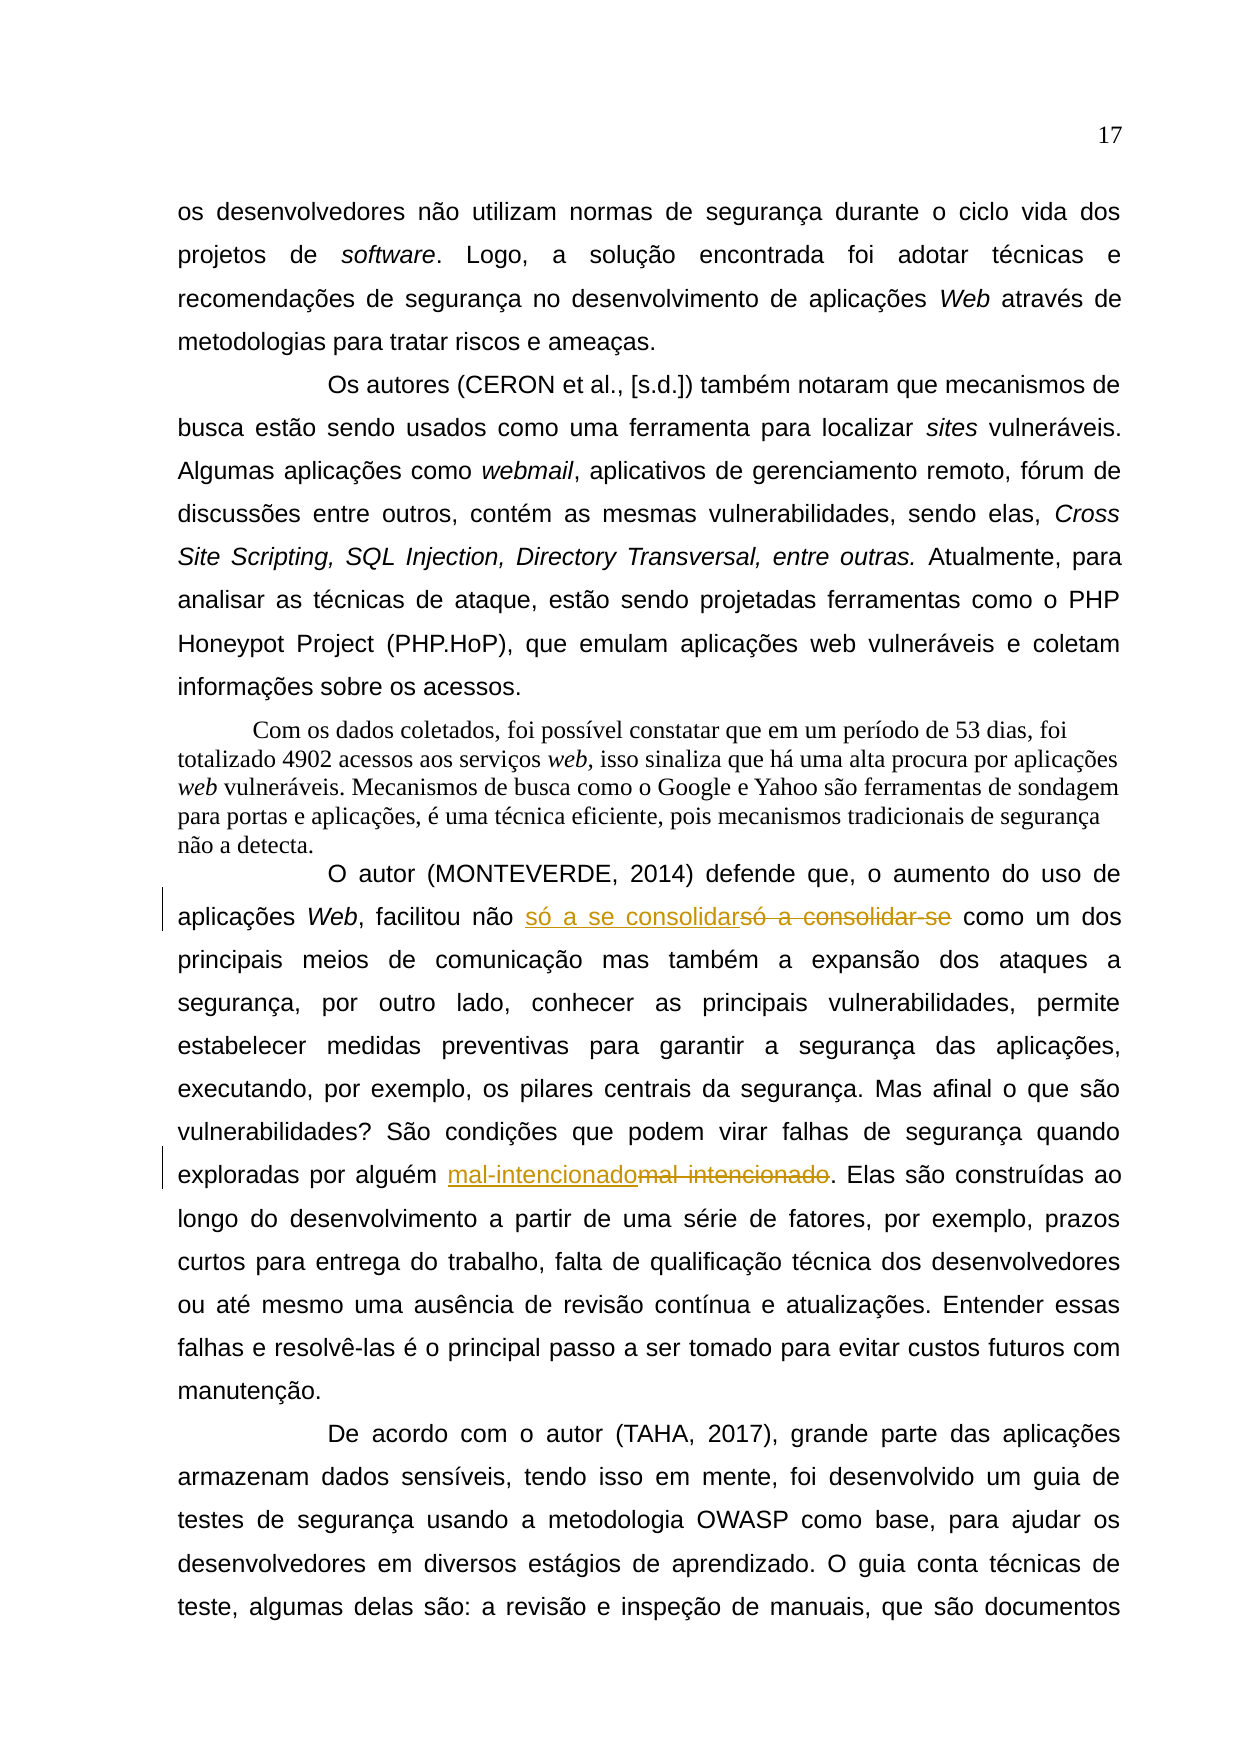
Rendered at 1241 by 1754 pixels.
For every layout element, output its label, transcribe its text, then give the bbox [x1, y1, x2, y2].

text Os autores (CERON et al., [s.d.]) também notaram que mecanismos de busca estão sendo usados como uma ferramenta para localizar sites vulneráveis. Algumas aplicações como webmail, aplicativos de gerenciamento remoto, fórum de discussões entre outros, contém as mesmas vulnerabilidades, sendo elas, Cross Site Scripting, SQL Injection, Directory Transversal, entre outras. Atualmente, para analisar as técnicas de ataque, estão sendo projetadas ferramentas como o PHP Honeypot Project (PHP.HoP), que emulam aplicações web vulneráveis e coletam informações sobre os acessos. [177, 370, 1122, 701]
text os desenvolvedores não utilizam normas de segurança durante o ciclo vida dos projetos de software. Logo, a solução encontrada foi adotar técnicas e recomendações de segurança no desenvolvimento de aplicações Web através de metodologias para tratar riscos e ameaças. [177, 197, 1122, 356]
text Com os dados coletados, foi possível constatar que em um período de 53 dias, foi totalizado 4902 acessos aos serviços web, isso sinaliza que há uma alta procura por aplicações web vulneráveis. Mecanismos de busca como o Google e Yahoo são ferramentas de sondagem para portas e aplicações, é uma técnica eficiente, pois mecanismos tradicionais de segurança não a detecta. [177, 715, 1122, 859]
text De acordo com o autor (TAHA, 2017), grande parte das aplicações armazenam dados sensíveis, tendo isso em mente, foi desenvolvido um guia de testes de segurança usando a metodologia OWASP como base, para ajudar os desenvolvedores em diversos estágios de aprendizado. O guia conta técnicas de teste, algumas delas são: a revisão e inspeção de manuais, que são documentos [177, 1419, 1122, 1621]
text O autor (MONTEVERDE, 2014) defende que, o aumento do uso de aplicações Web, facilitou não só a se consolidar como um dos principais meios de comunicação mas também a expansão dos ataques a segurança, por outro lado, conhecer as principais vulnerabilidades, permite estabelecer medidas preventivas para garantir a segurança das aplicações, executando, por exemplo, os pilares centrais da segurança. Mas afinal o que são vulnerabilidades? São condições que podem virar falhas de segurança quando exploradas por alguém mal-intencionado. Elas são construídas ao longo do desenvolvimento a partir de uma série de fatores, por exemplo, prazos curtos para entrega do trabalho, falta de qualificação técnica dos desenvolvedores ou até mesmo uma ausência de revisão contínua e atualizações. Entender essas falhas e resolvê-las é o principal passo a ser tomado para evitar custos futuros com manutenção. [177, 859, 1122, 1405]
